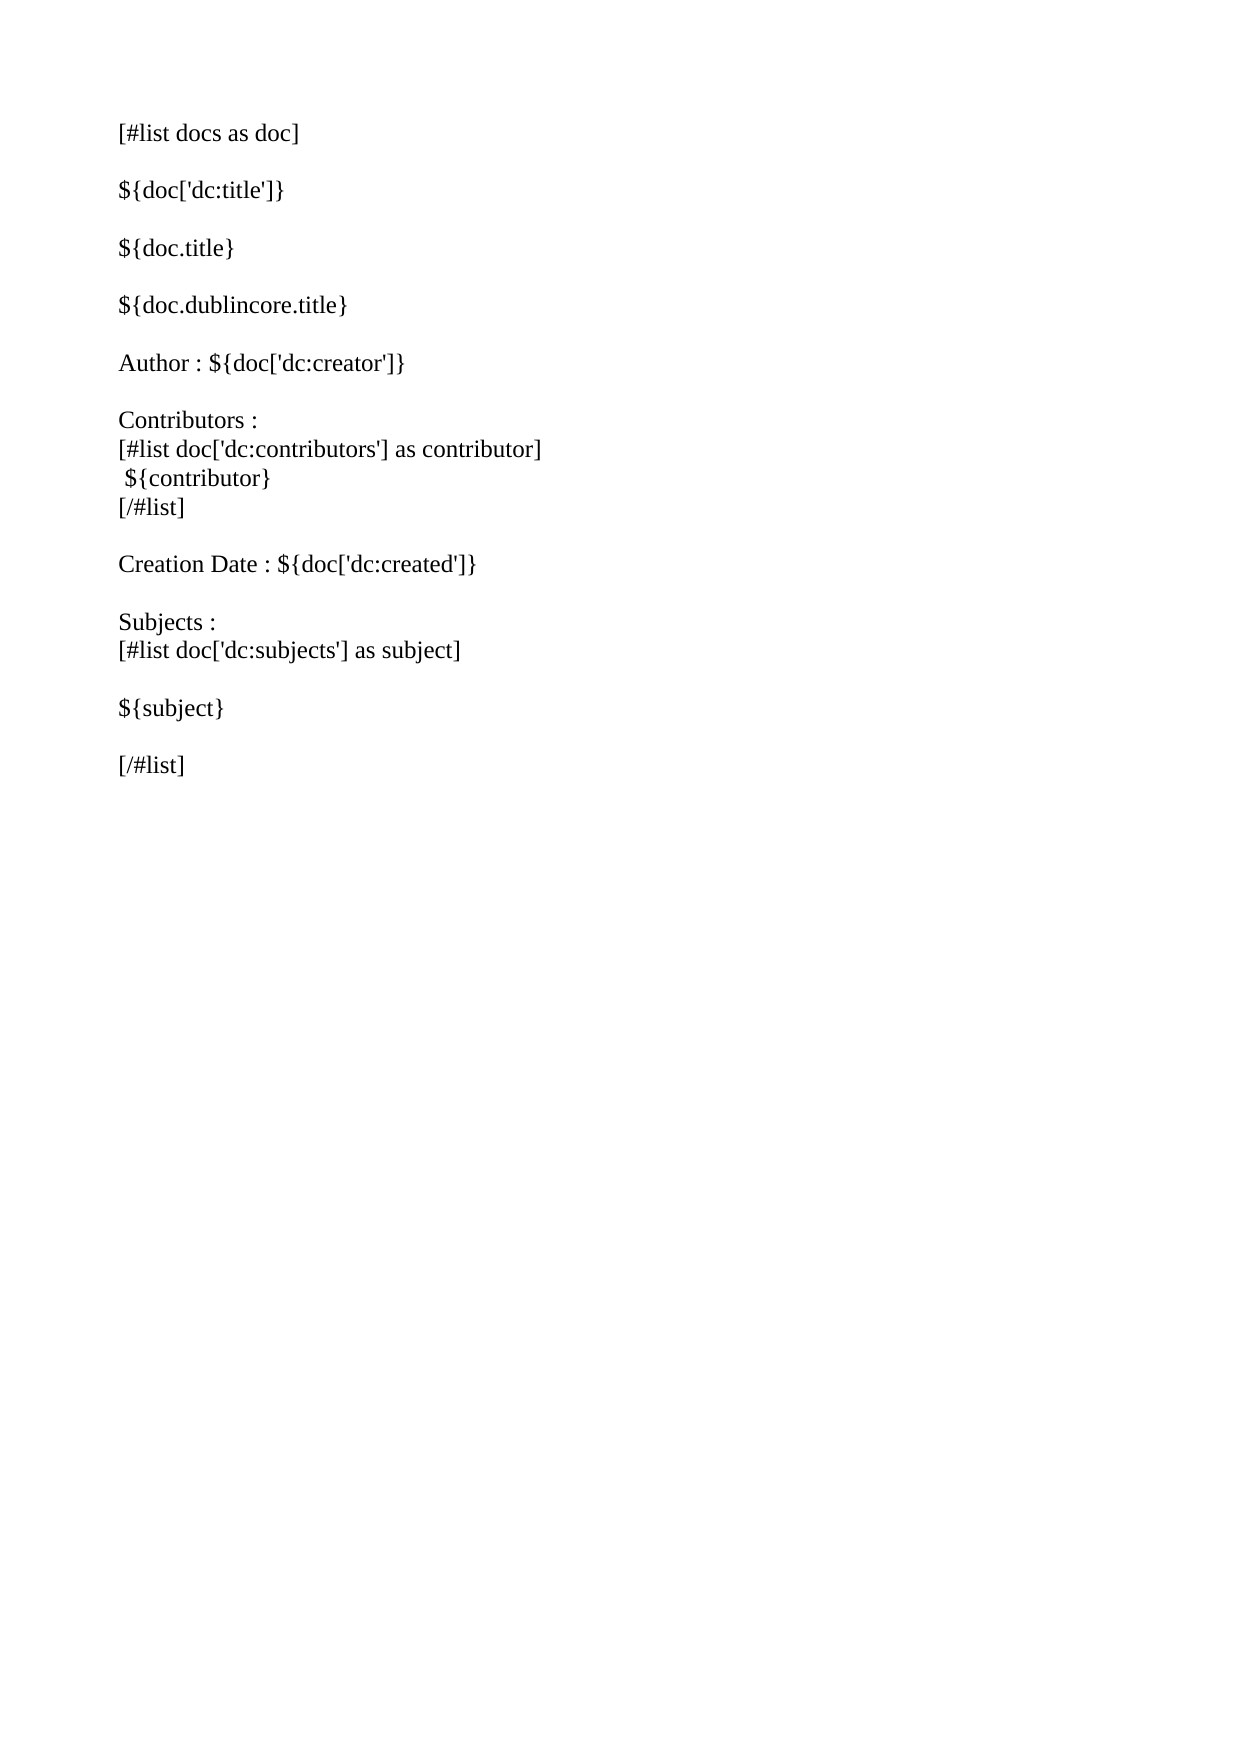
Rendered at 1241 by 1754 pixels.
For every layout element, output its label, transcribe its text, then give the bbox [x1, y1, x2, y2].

text Subjects : [118, 607, 1122, 636]
text ${doc.title} [118, 233, 1122, 262]
text Creation Date : ${doc['dc:created']} [118, 549, 1122, 578]
text ${contributor} [118, 463, 1122, 492]
text [/#list] [118, 492, 1122, 521]
text ${doc['dc:title']} [118, 176, 1122, 204]
text ${subject} [118, 693, 1122, 722]
text Contributors : [118, 406, 1122, 434]
text Author : ${doc['dc:creator']} [118, 348, 1122, 377]
text ${doc.dublincore.title} [118, 291, 1122, 319]
text [#list docs as doc] [118, 118, 1122, 147]
text [#list doc['dc:subjects'] as subject] [118, 636, 1122, 664]
text [#list doc['dc:contributors'] as contributor] [118, 434, 1122, 463]
text [/#list] [118, 751, 1122, 779]
